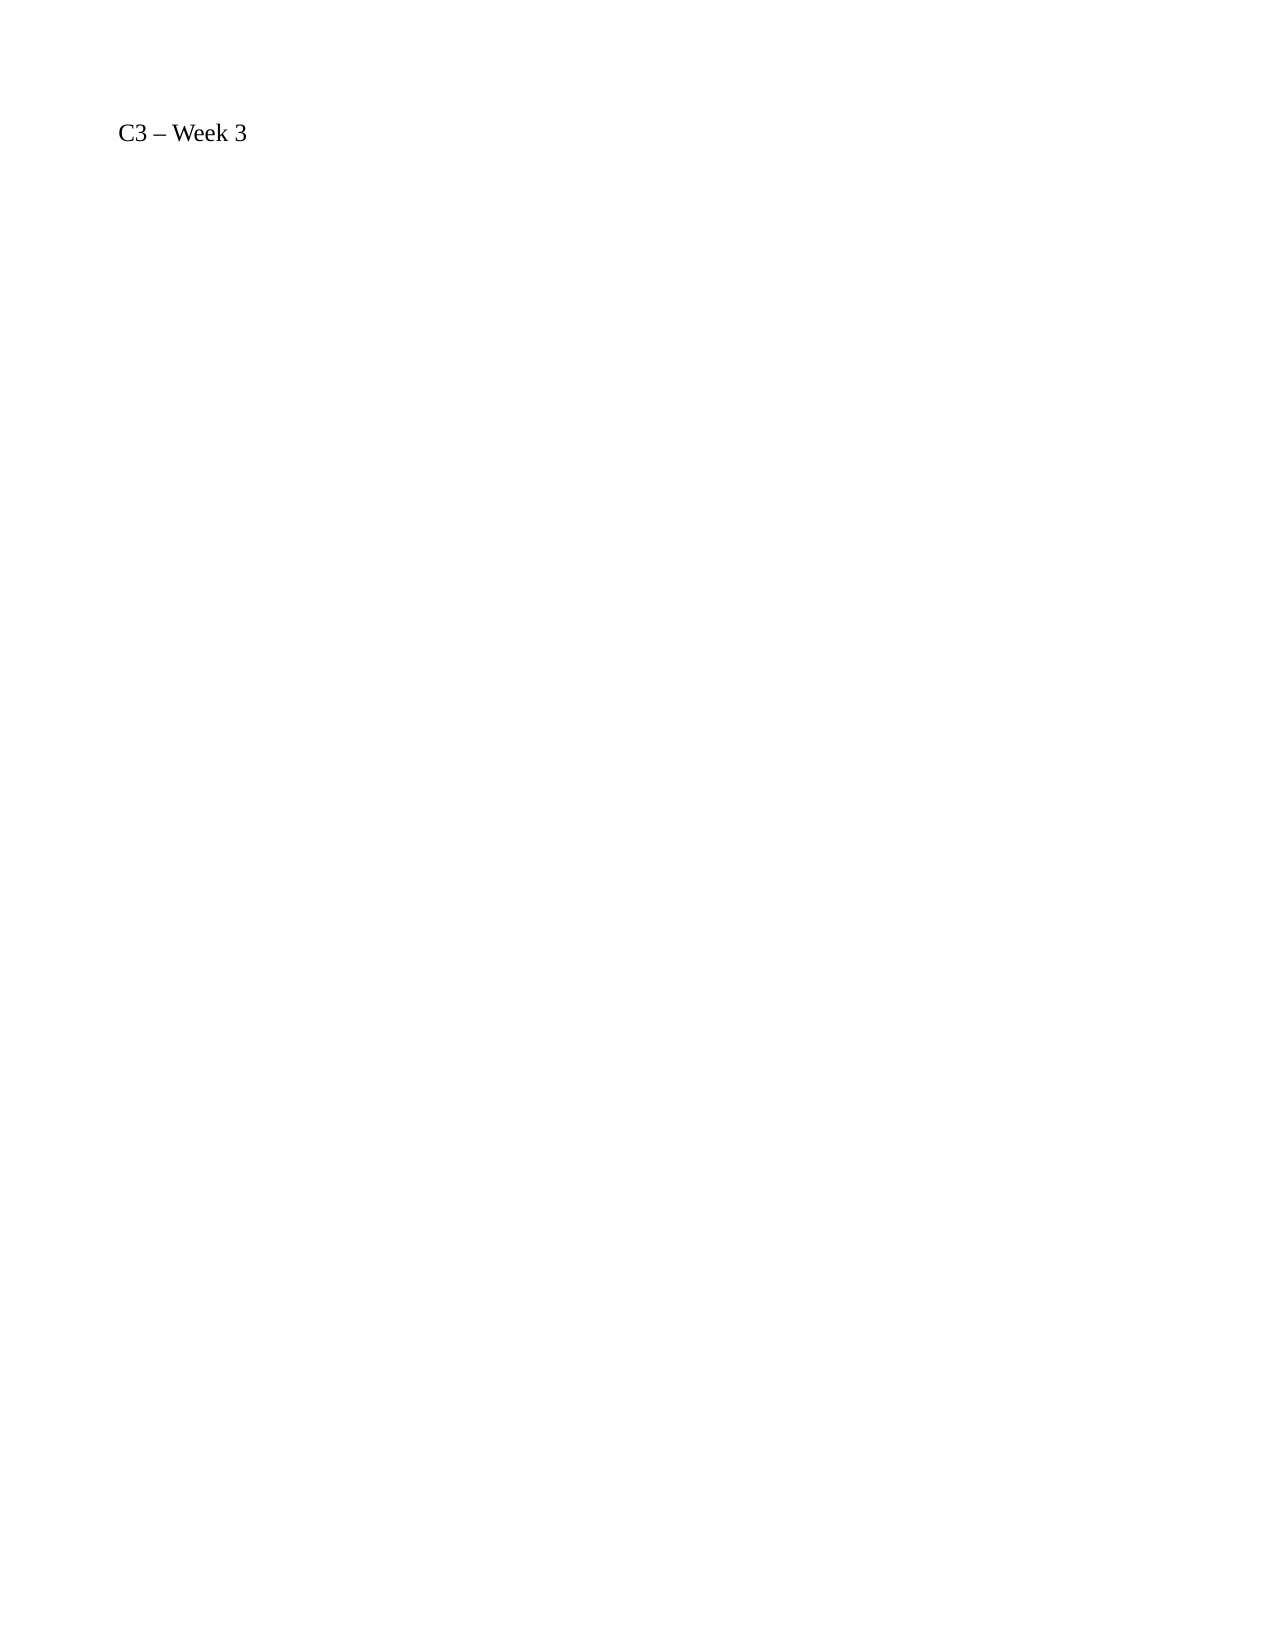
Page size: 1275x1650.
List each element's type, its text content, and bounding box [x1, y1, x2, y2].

text C3 – Week 3 [118, 118, 1157, 147]
